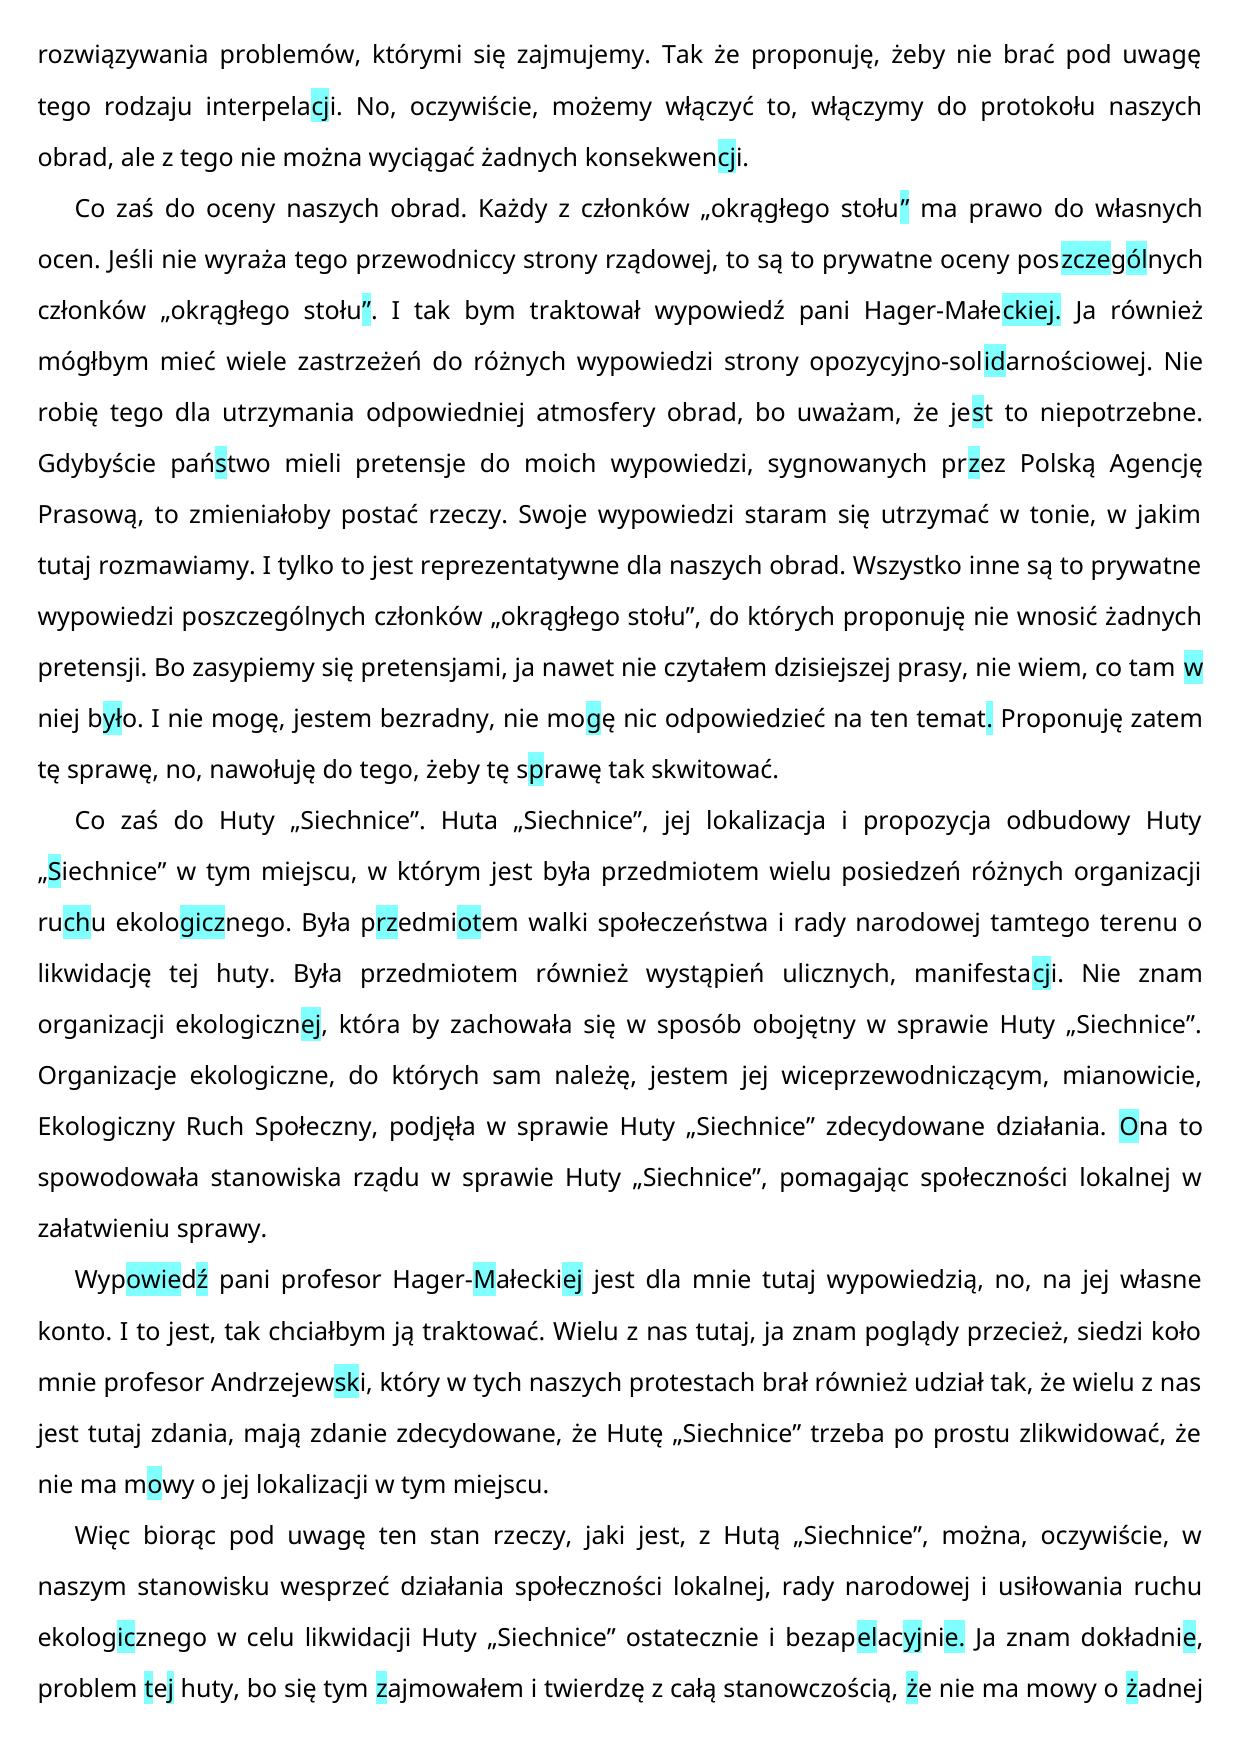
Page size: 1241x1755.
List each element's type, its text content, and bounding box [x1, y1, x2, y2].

text Wypowiedź pani profesor Hager-Małeckiej jest dla mnie tutaj wypowiedzią, no, na jej własne konto. I to jest, tak chciałbym ją traktować. Wielu z nas tutaj, ja znam poglądy przecież, siedzi koło mnie profesor Andrzejewski, który w tych naszych protestach brał również udział tak, że wielu z nas jest tutaj zdania, mają zdanie zdecydowane, że Hutę „Siechnice” trzeba po prostu zlikwidować, że nie ma mowy o jej lokalizacji w tym miejscu. [37, 1262, 1203, 1500]
text rozwiązywania problemów, którymi się zajmujemy. Tak że proponuję, żeby nie brać pod uwagę tego rodzaju interpelacji. No, oczywiście, możemy włączyć to, włączymy do protokołu naszych obrad, ale z tego nie można wyciągać żadnych konsekwencji. [37, 37, 1203, 173]
text Co zaś do Huty „Siechnice”. Huta „Siechnice”, jej lokalizacja i propozycja odbudowy Huty „Siechnice” w tym miejscu, w którym jest była przedmiotem wielu posiedzeń różnych organizacji ruchu ekologicznego. Była przedmiotem walki społeczeństwa i rady narodowej tamtego terenu o likwidację tej huty. Była przedmiotem również wystąpień ulicznych, manifestacji. Nie znam organizacji ekologicznej, która by zachowała się w sposób obojętny w sprawie Huty „Siechnice”. Organizacje ekologiczne, do których sam należę, jestem jej wiceprzewodniczącym, mianowicie, Ekologiczny Ruch Społeczny, podjęła w sprawie Huty „Siechnice” zdecydowane działania. Ona to spowodowała stanowiska rządu w sprawie Huty „Siechnice”, pomagając społeczności lokalnej w załatwieniu sprawy. [37, 803, 1203, 1245]
text Więc biorąc pod uwagę ten stan rzeczy, jaki jest, z Hutą „Siechnice”, można, oczywiście, w naszym stanowisku wesprzeć działania społeczności lokalnej, rady narodowej i usiłowania ruchu ekologicznego w celu likwidacji Huty „Siechnice” ostatecznie i bezapelacyjnie. Ja znam dokładnie, problem tej huty, bo się tym zajmowałem i twierdzę z całą stanowczością, że nie ma mowy o żadnej [37, 1517, 1203, 1704]
text Co zaś do oceny naszych obrad. Każdy z członków „okrągłego stołu” ma prawo do własnych ocen. Jeśli nie wyraża tego przewodniccy strony rządowej, to są to prywatne oceny poszczególnych członków „okrągłego stołu”. I tak bym traktował wypowiedź pani Hager-Małeckiej. Ja również mógłbym mieć wiele zastrzeżeń do różnych wypowiedzi strony opozycyjno-solidarnościowej. Nie robię tego dla utrzymania odpowiedniej atmosfery obrad, bo uważam, że jest to niepotrzebne. Gdybyście państwo mieli pretensje do moich wypowiedzi, sygnowanych przez Polską Agencję Prasową, to zmieniałoby postać rzeczy. Swoje wypowiedzi staram się utrzymać w tonie, w jakim tutaj rozmawiamy. I tylko to jest reprezentatywne dla naszych obrad. Wszystko inne są to prywatne wypowiedzi poszczególnych członków „okrągłego stołu”, do których proponuję nie wnosić żadnych pretensji. Bo zasypiemy się pretensjami, ja nawet nie czytałem dzisiejszej prasy, nie wiem, co tam w niej było. I nie mogę, jestem bezradny, nie mogę nic odpowiedzieć na ten temat. Proponuję zatem tę sprawę, no, nawołuję do tego, żeby tę sprawę tak skwitować. [37, 190, 1203, 786]
